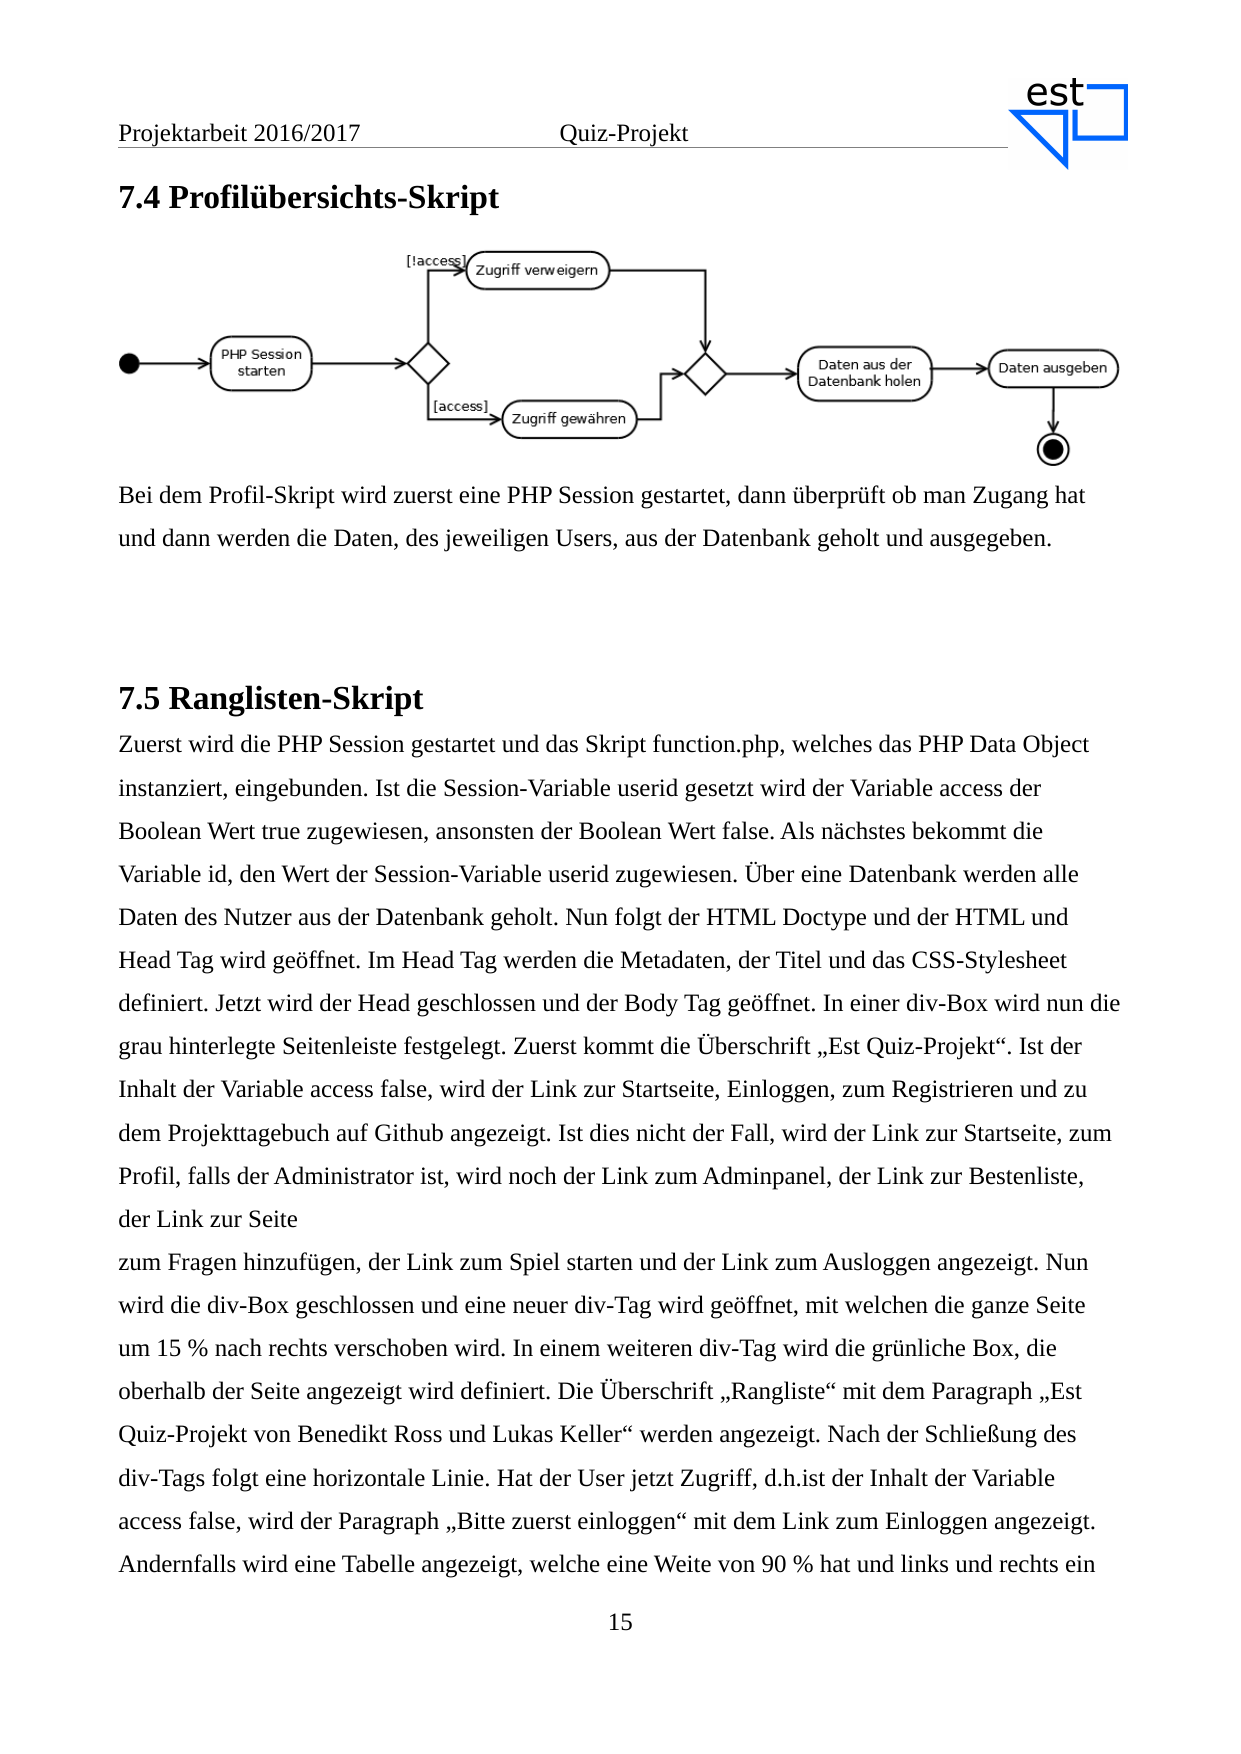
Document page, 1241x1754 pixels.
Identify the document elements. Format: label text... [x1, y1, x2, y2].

subtitle 7.5 Ranglisten-Skript [118, 678, 1122, 717]
text Bei dem Profil-Skript wird zuerst eine PHP Session gestartet, dann überprüft ob man Zugang hat und dann werden die Daten, des jeweiligen Users, aus der Datenbank geholt und ausgegeben. [118, 466, 1122, 552]
text Zuerst wird die PHP Session gestartet und das Skript function.php, welches das PHP Data Object instanziert, eingebunden. Ist die Session-Variable userid gesetzt wird der Variable access der Boolean Wert true zugewiesen, ansonsten der Boolean Wert false. Als nächstes bekommt die Variable id, den Wert der Session-Variable userid zugewiesen. Über eine Datenbank werden alle Daten des Nutzer aus der Datenbank geholt. Nun folgt der HTML Doctype und der HTML und Head Tag wird geöffnet. Im Head Tag werden die Metadaten, der Titel und das CSS-Stylesheet definiert. Jetzt wird der Head geschlossen und der Body Tag geöffnet. In einer div-Box wird nun die grau hinterlegte Seitenleiste festgelegt. Zuerst kommt die Überschrift „Est Quiz-Projekt“. Ist der Inhalt der Variable access false, wird der Link zur Startseite, Einloggen, zum Registrieren und zu dem Projekttagebuch auf Github angezeigt. Ist dies nicht der Fall, wird der Link zur Startseite, zum Profil, falls der Administrator ist, wird noch der Link zum Adminpanel, der Link zur Bestenliste, der Link zur Seite [118, 729, 1122, 1233]
text zum Fragen hinzufügen, der Link zum Spiel starten und der Link zum Ausloggen angezeigt. Nun wird die div-Box geschlossen und eine neuer div-Tag wird geöffnet, mit welchen die ganze Seite um 15 % nach rechts verschoben wird. In einem weiteren div-Tag wird die grünliche Box, die oberhalb der Seite angezeigt wird definiert. Die Überschrift „Rangliste“ mit dem Paragraph „Est Quiz-Projekt von Benedikt Ross und Lukas Keller“ werden angezeigt. Nach der Schließung des div-Tags folgt eine horizontale Linie. Hat der User jetzt Zugriff, d.h.ist der Inhalt der Variable access false, wird der Paragraph „Bitte zuerst einloggen“ mit dem Link zum Einloggen angezeigt. [118, 1247, 1122, 1534]
picture [118, 227, 1123, 466]
text Andernfalls wird eine Tabelle angezeigt, welche eine Weite von 90 % hat und links und rechts ein [118, 1549, 1122, 1578]
picture [1008, 78, 1128, 170]
subtitle 7.4 Profilübersichts-Skript [118, 177, 1122, 215]
